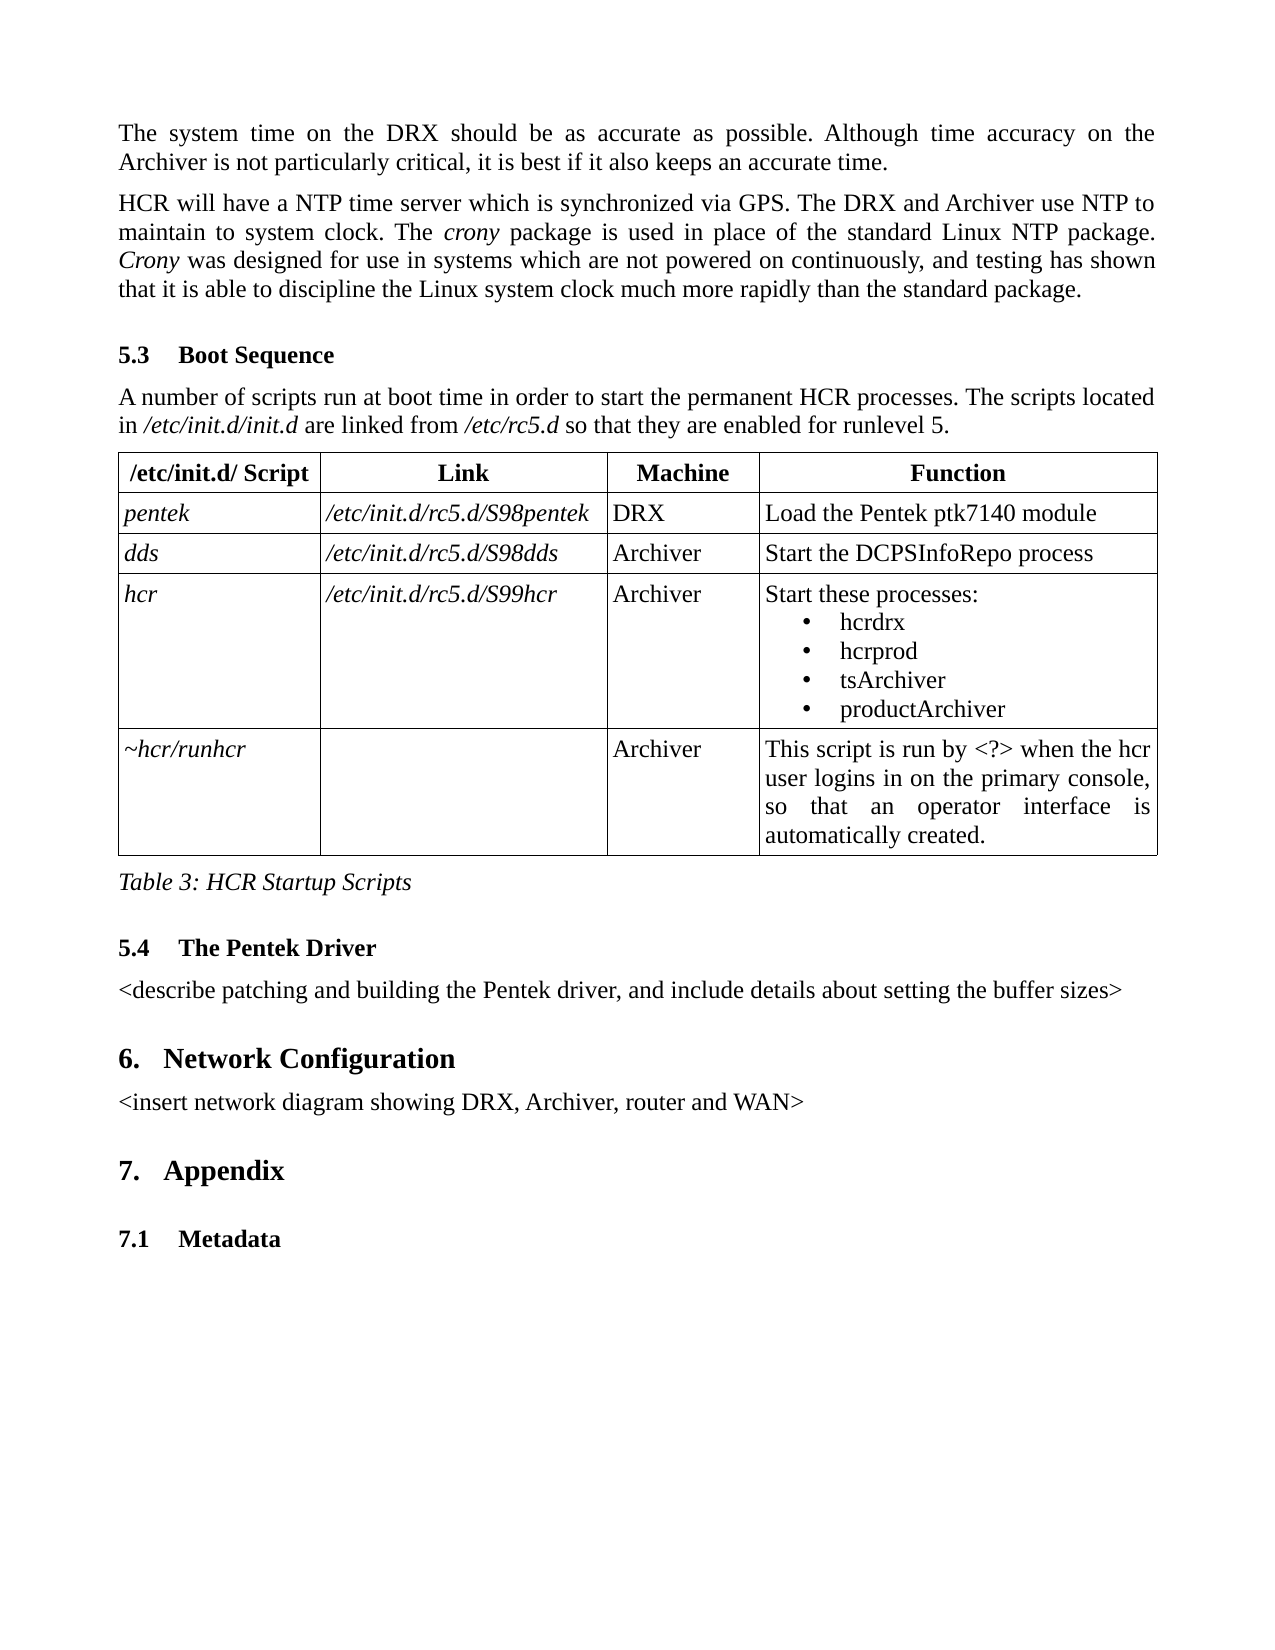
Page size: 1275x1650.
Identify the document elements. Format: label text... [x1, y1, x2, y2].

table_cell /etc/init.d/rc5.d/S98pentek [321, 493, 607, 532]
table_cell Load the Pentek ptk7140 module [760, 493, 1157, 532]
subtitle Network Configuration [118, 1041, 1157, 1074]
text <insert network diagram showing DRX, Archiver, router and WAN> [118, 1087, 1157, 1116]
table_cell hcr [119, 574, 320, 728]
table_cell Archiver [608, 729, 759, 855]
table_cell /etc/init.d/rc5.d/S98dds [321, 534, 607, 573]
table_cell Archiver [608, 534, 759, 573]
table_cell This script is run by <?> when the hcr user logins in on the primary console, so that an operator interface is automatically created. [760, 729, 1157, 855]
subtitle Metadata [118, 1224, 1157, 1253]
text A number of scripts run at boot time in order to start the permanent HCR processes. The scripts located in /etc/init.d/init.d are linked from /etc/rc5.d so that they are enabled for runlevel 5. [118, 382, 1157, 439]
table_header Function [760, 453, 1157, 492]
table_header Machine [608, 453, 759, 492]
text Table 3: HCR Startup Scripts [118, 867, 1157, 896]
table_cell Archiver [608, 574, 759, 728]
subtitle Boot Sequence [118, 341, 1157, 369]
table_cell /etc/init.d/rc5.d/S99hcr [321, 574, 607, 728]
table_cell pentek [119, 493, 320, 532]
text The system time on the DRX should be as accurate as possible. Although time accuracy on the Archiver is not particularly critical, it is best if it also keeps an accurate time. [118, 118, 1157, 176]
subtitle Appendix [118, 1153, 1157, 1187]
text <describe patching and building the Pentek driver, and include details about setting the buffer sizes> [118, 975, 1157, 1003]
text HCR will have a NTP time server which is synchronized via GPS. The DRX and Archiver use NTP to maintain to system clock. The crony package is used in place of the standard Linux NTP package. Crony was designed for use in systems which are not powered on continuously, and testing has shown that it is able to discipline the Linux system clock much more rapidly than the standard package. [118, 188, 1157, 303]
table_cell DRX [608, 493, 759, 532]
subtitle The Pentek Driver [118, 933, 1157, 962]
table_header /etc/init.d/ Script [119, 453, 320, 492]
table_cell Start these processes: hcrdrx hcrprod tsArchiver productArchiver [760, 574, 1157, 728]
table_cell [321, 729, 607, 855]
table_cell Start the DCPSInfoRepo process [760, 534, 1157, 573]
table_cell dds [119, 534, 320, 573]
table_cell ~hcr/runhcr [119, 729, 320, 855]
table_header Link [321, 453, 607, 492]
